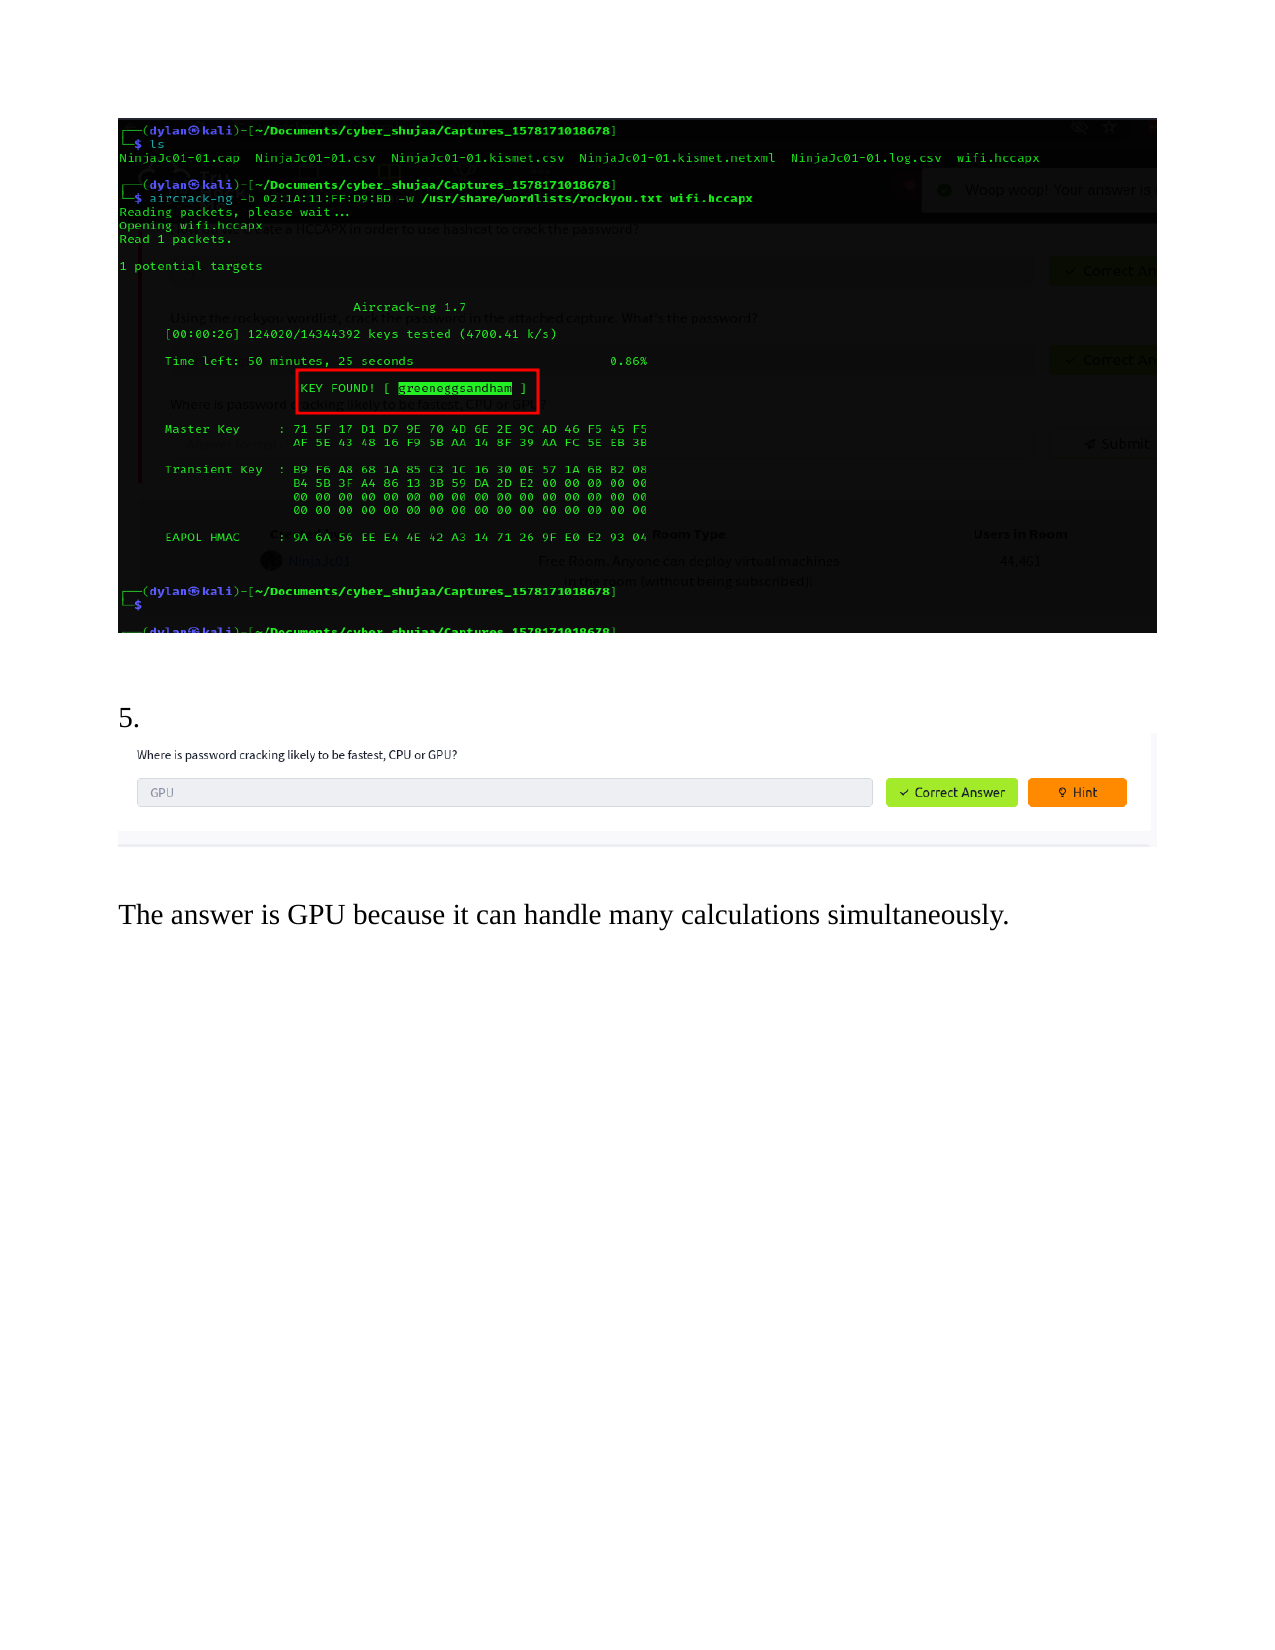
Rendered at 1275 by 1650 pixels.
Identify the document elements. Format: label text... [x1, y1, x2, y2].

picture [118, 118, 1157, 633]
text The answer is GPU because it can handle many calculations simultaneously. [118, 897, 1157, 930]
text 5. [118, 700, 1157, 733]
picture [118, 733, 1157, 847]
